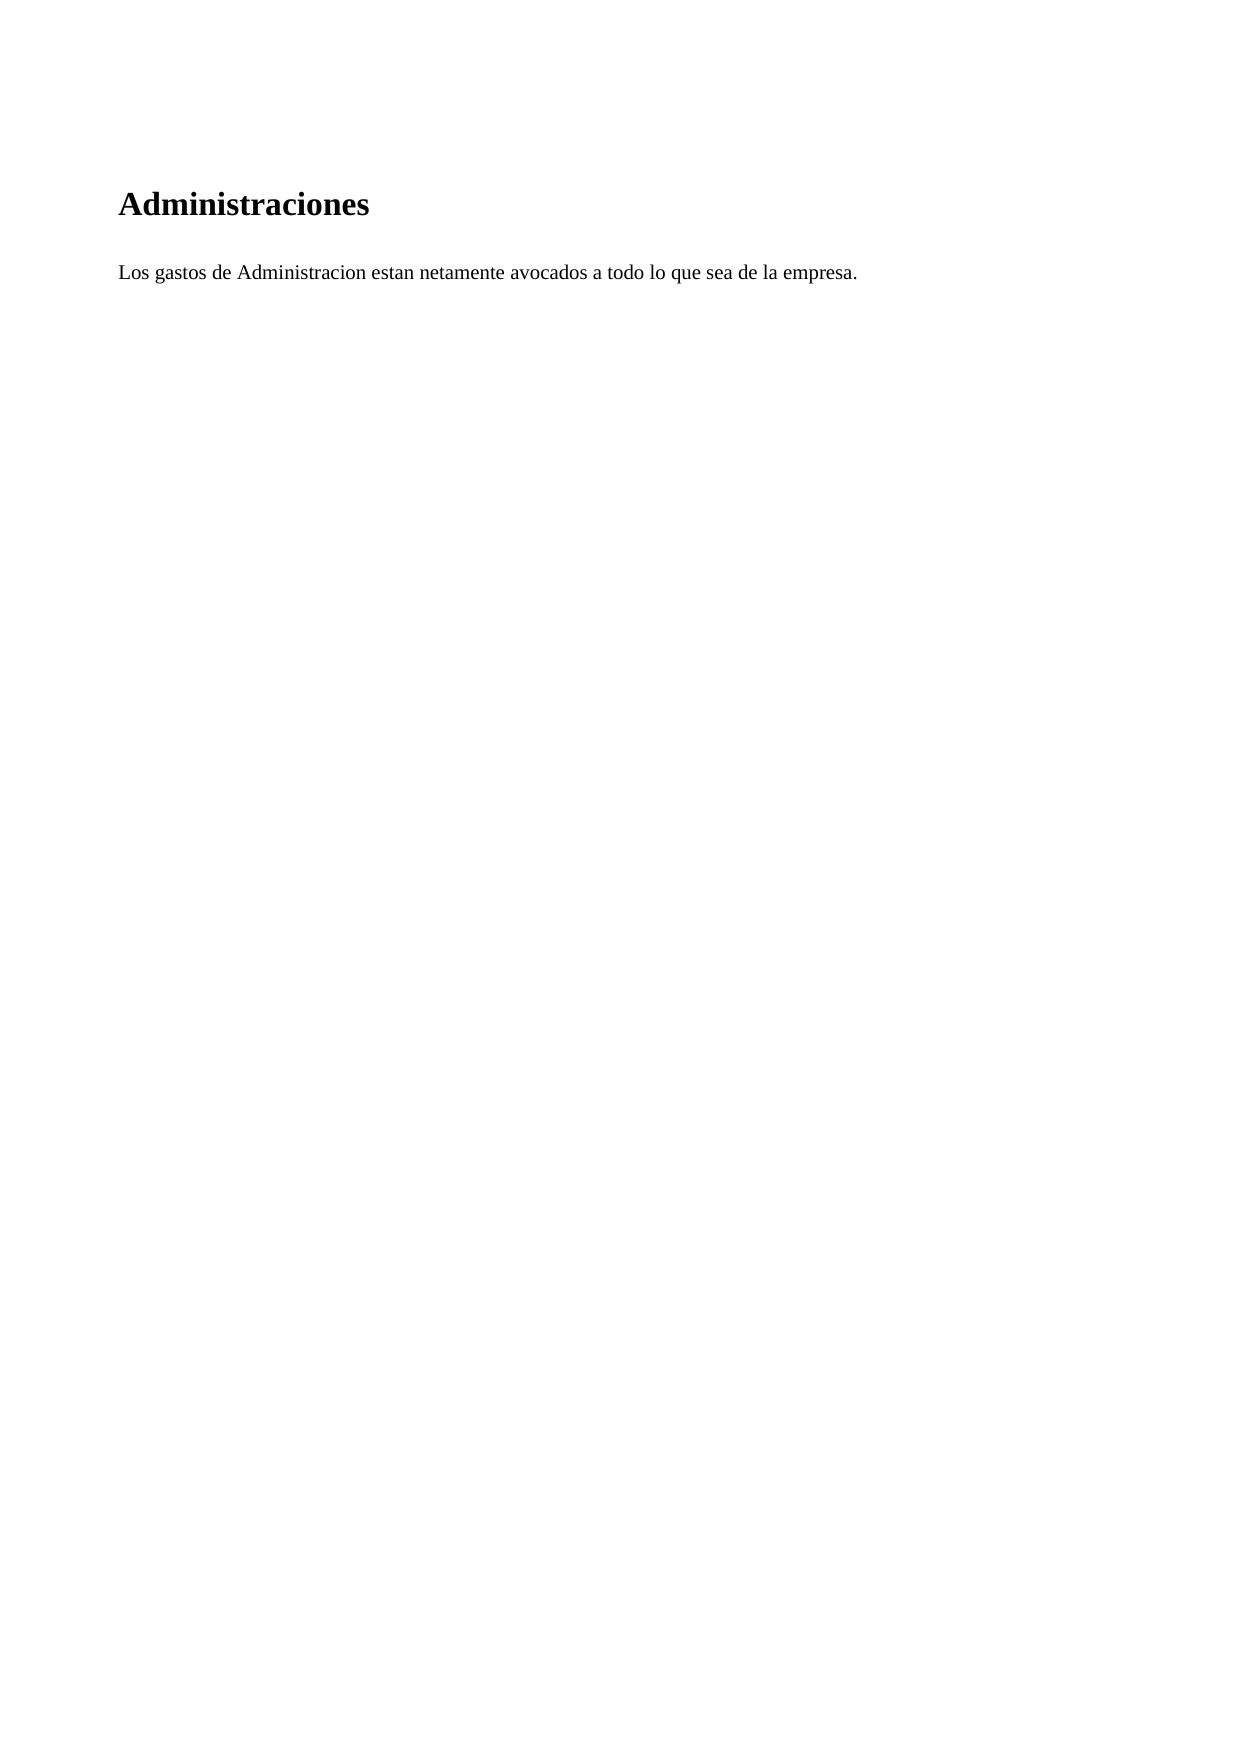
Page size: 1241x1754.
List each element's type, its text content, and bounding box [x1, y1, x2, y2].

text Los gastos de Administracion estan netamente avocados a todo lo que sea de la empresa. [118, 259, 1122, 284]
subtitle Administraciones [118, 184, 1122, 223]
